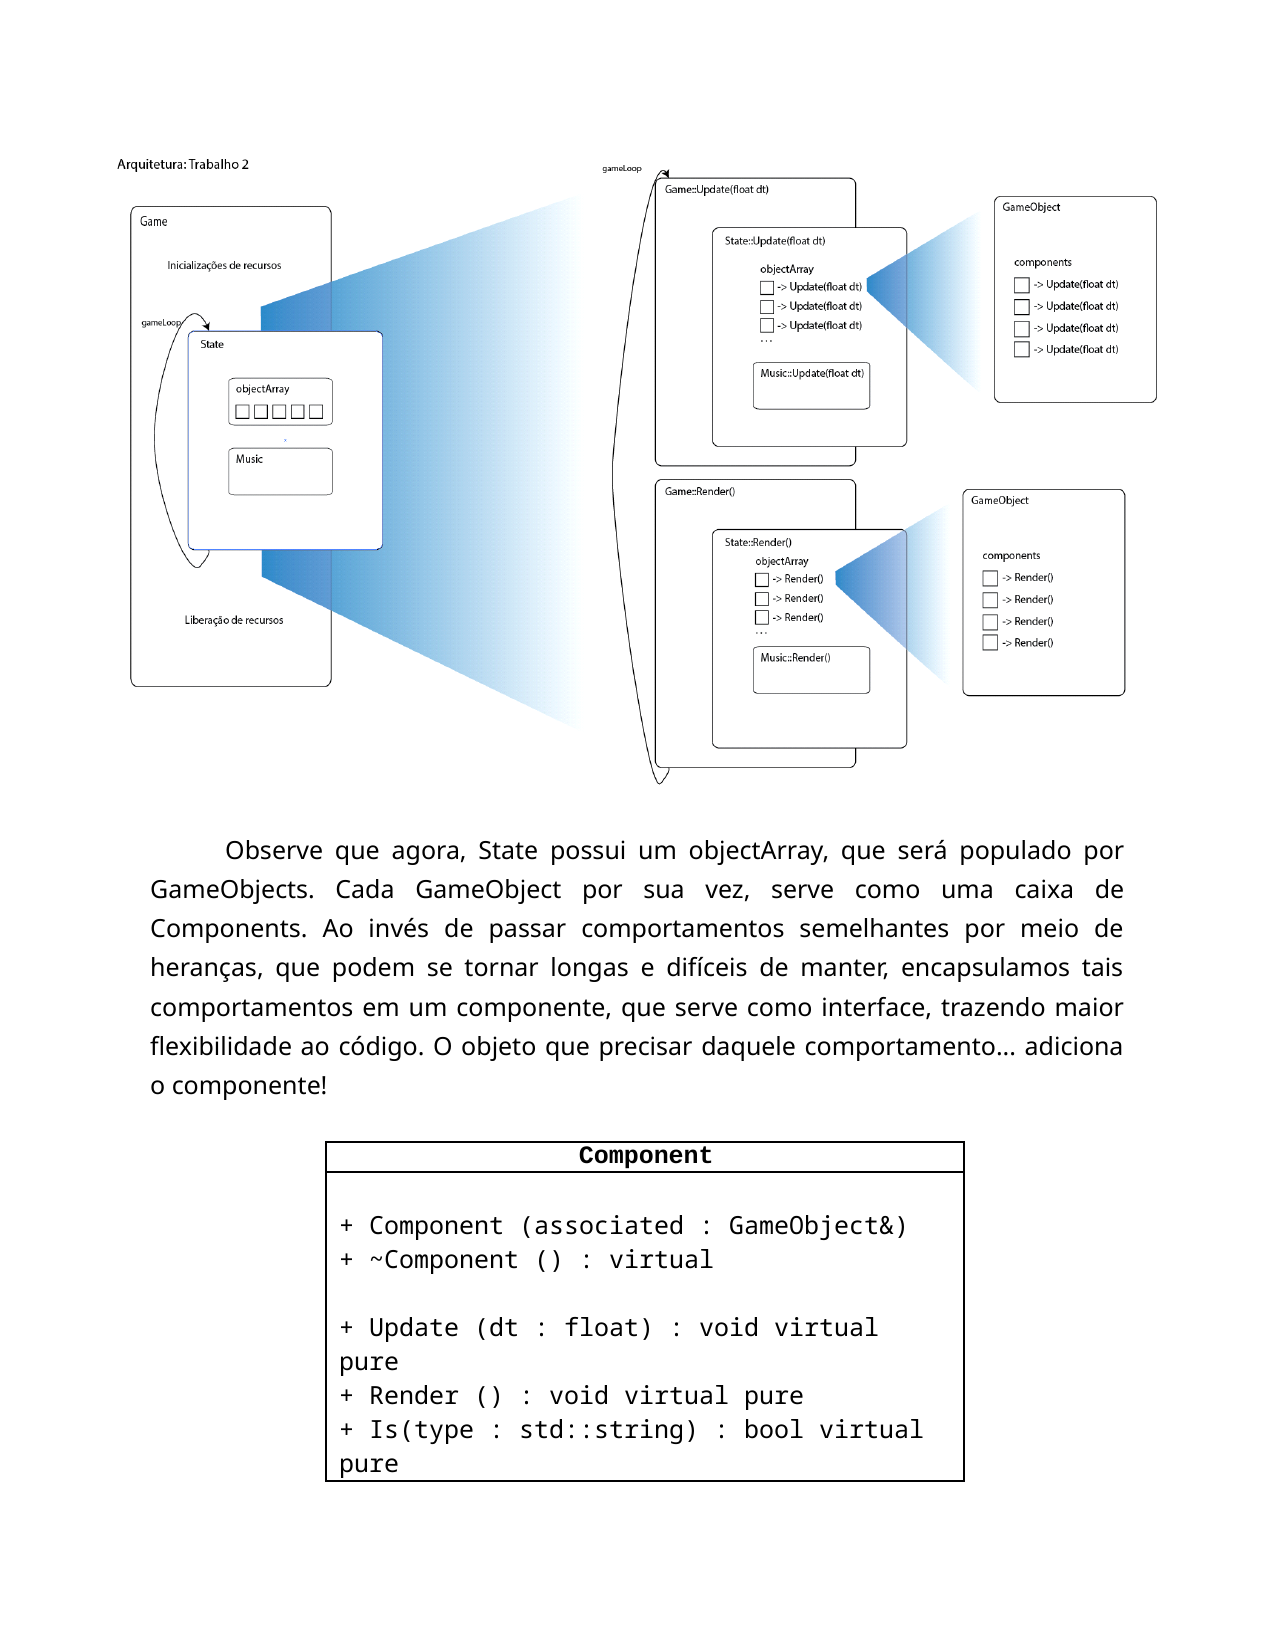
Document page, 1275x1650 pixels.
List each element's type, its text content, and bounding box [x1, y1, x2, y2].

table_cell + Component (associated : GameObject&) + ~Component () : virtual + Update (dt : float) : void virtual pure + Render () : void virtual pure + Is(type : std::string) : bool virtual pure [327, 1173, 963, 1480]
table_header Component [327, 1143, 963, 1171]
text Observe que agora, State possui um objectArray, que será populado por GameObjects. Cada GameObject por sua vez, serve como uma caixa de Components. Ao invés de passar comportamentos semelhantes por meio de heranças, que podem se tornar longas e difíceis de manter, encapsulamos tais comportamentos em um componente, que serve como interface, trazendo maior flexibilidade ao código. O objeto que precisar daquele comportamento... adiciona o componente! [150, 832, 1125, 1102]
